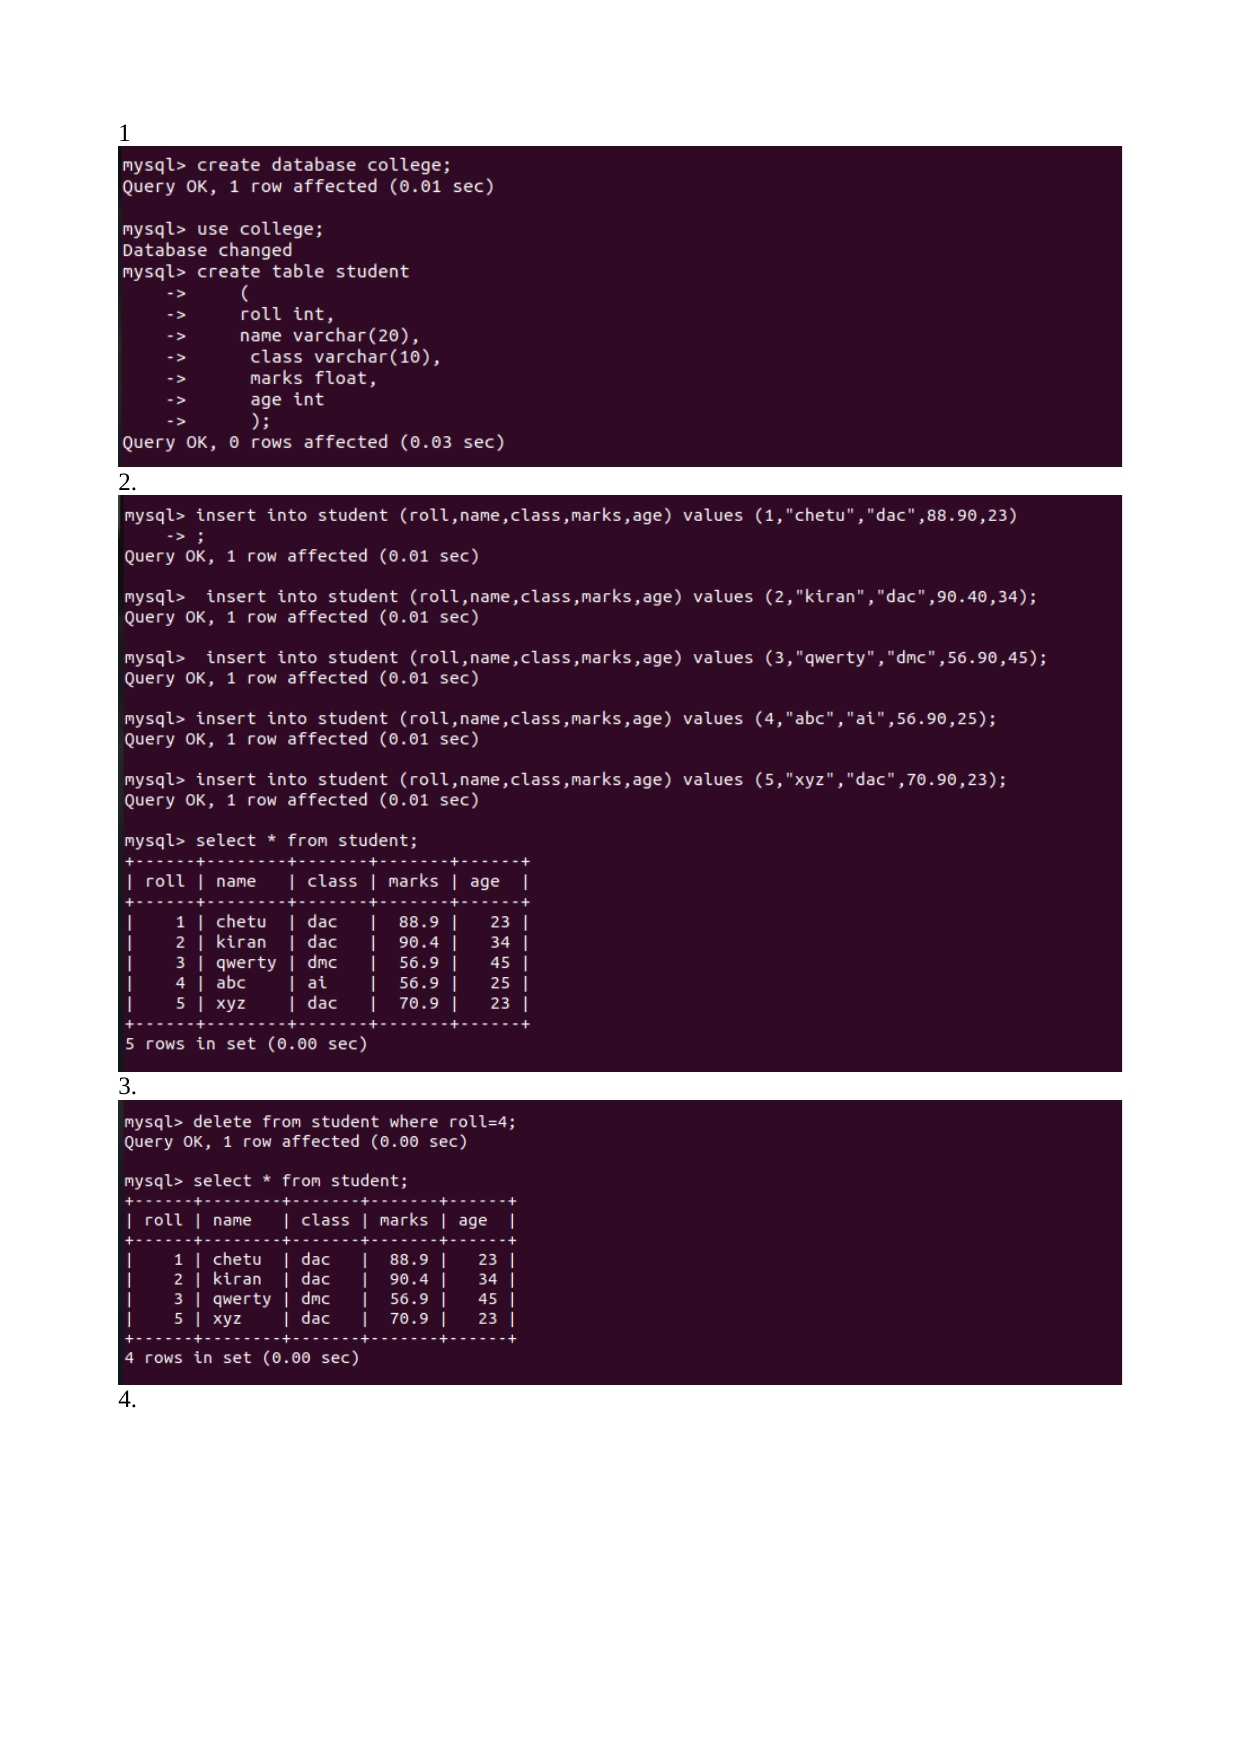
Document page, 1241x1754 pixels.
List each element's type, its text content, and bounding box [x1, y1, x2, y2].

text 3. [118, 1072, 1122, 1100]
picture [118, 146, 1123, 467]
picture [118, 1100, 1123, 1385]
picture [118, 495, 1123, 1072]
text 4. [118, 1385, 1122, 1413]
text 2. [118, 467, 1122, 495]
text 1 [118, 118, 1122, 146]
